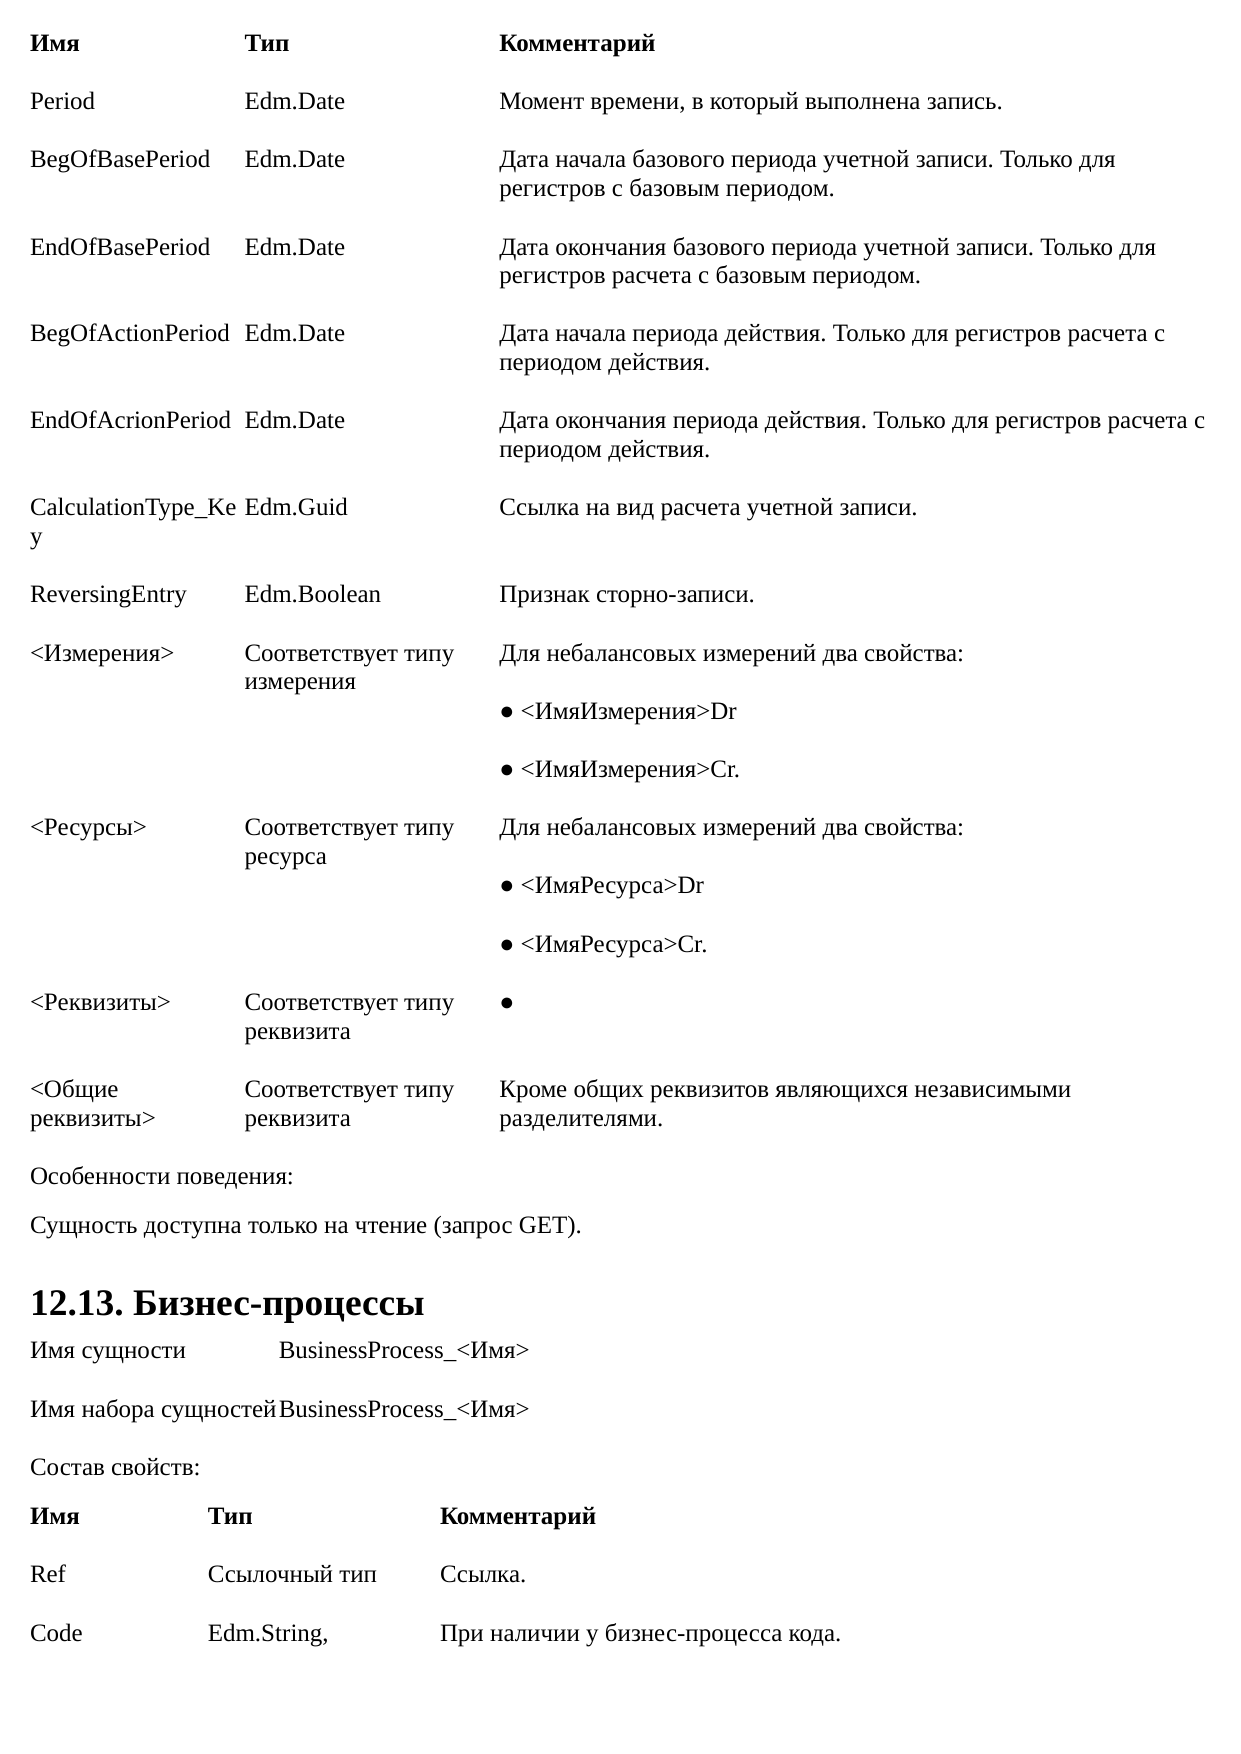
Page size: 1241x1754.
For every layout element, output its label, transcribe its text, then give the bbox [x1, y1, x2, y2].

table_cell Edm.Date [244, 232, 499, 318]
table_cell Edm.Boolean [244, 580, 499, 638]
table_cell BegOfActionPeriod [30, 319, 244, 406]
table_cell Соответствует типу ресурса [244, 813, 499, 987]
table_cell Имя набора сущностей [30, 1394, 278, 1452]
table_cell ● [499, 987, 1211, 1074]
table_cell Edm.Date [244, 86, 499, 144]
table_header Тип [208, 1501, 440, 1559]
table_header Комментарий [499, 28, 1211, 86]
table_cell BegOfBasePeriod [30, 145, 244, 232]
table_header Имя [30, 28, 244, 86]
table_cell Edm.Date [244, 406, 499, 492]
table_cell Period [30, 86, 244, 144]
table_cell <Общие реквизиты> [30, 1074, 244, 1161]
table_header Тип [244, 28, 499, 86]
table_header Имя [30, 1501, 208, 1559]
table_cell Edm.Guid [244, 493, 499, 579]
text Особенности поведения: [30, 1161, 1211, 1190]
table_cell Дата окончания базового периода учетной записи. Только для регистров расчета с базовым периодом. [499, 232, 1211, 318]
table_cell Соответствует типу реквизита [244, 987, 499, 1074]
table_header Имя сущности [30, 1336, 278, 1394]
table_cell Соответствует типу измерения [244, 638, 499, 812]
table_cell Признак сторно-записи. [499, 580, 1211, 638]
table_cell Соответствует типу реквизита [244, 1074, 499, 1161]
table_cell Ref [30, 1559, 208, 1618]
table_cell Ссылка на вид расчета учетной записи. [499, 493, 1211, 579]
table_cell EndOfBasePeriod [30, 232, 244, 318]
table_cell EndOfAcrionPeriod [30, 406, 244, 492]
subtitle 12.13. Бизнес-процессы [30, 1280, 1211, 1323]
table_cell Edm.Date [244, 145, 499, 232]
text Сущность доступна только на чтение (запрос GET). [30, 1210, 1211, 1239]
table_cell Кроме общих реквизитов являющихся независимыми разделителями. [499, 1074, 1211, 1161]
table_cell Ссылочный тип [208, 1559, 440, 1618]
table_header BusinessProcess_<Имя> [279, 1336, 531, 1394]
table_cell <Ресурсы> [30, 813, 244, 987]
table_cell Дата окончания периода действия. Только для регистров расчета с периодом действия. [499, 406, 1211, 492]
table_cell BusinessProcess_<Имя> [279, 1394, 531, 1452]
table_cell <Измерения> [30, 638, 244, 812]
table_cell Edm.String, [208, 1618, 440, 1676]
table_cell <Реквизиты> [30, 987, 244, 1074]
table_cell Edm.Date [244, 319, 499, 406]
table_cell Code [30, 1618, 208, 1676]
text Состав свойств: [30, 1452, 1211, 1481]
table_cell Дата начала базового периода учетной записи. Только для регистров с базовым периодом. [499, 145, 1211, 232]
table_header Комментарий [440, 1501, 1211, 1559]
table_cell ReversingEntry [30, 580, 244, 638]
table_cell CalculationType_Key [30, 493, 244, 579]
table_cell При наличии у бизнес-процесса кода. [440, 1618, 1211, 1676]
table_cell Для небалансовых измерений два свойства: ● <ИмяИзмерения>Dr ● <ИмяИзмерения>Cr. [499, 638, 1211, 812]
table_cell Ссылка. [440, 1559, 1211, 1618]
table_cell Момент времени, в который выполнена запись. [499, 86, 1211, 144]
table_cell Дата начала периода действия. Только для регистров расчета с периодом действия. [499, 319, 1211, 406]
table_cell Для небалансовых измерений два свойства: ● <ИмяРесурса>Dr ● <ИмяРесурса>Cr. [499, 813, 1211, 987]
